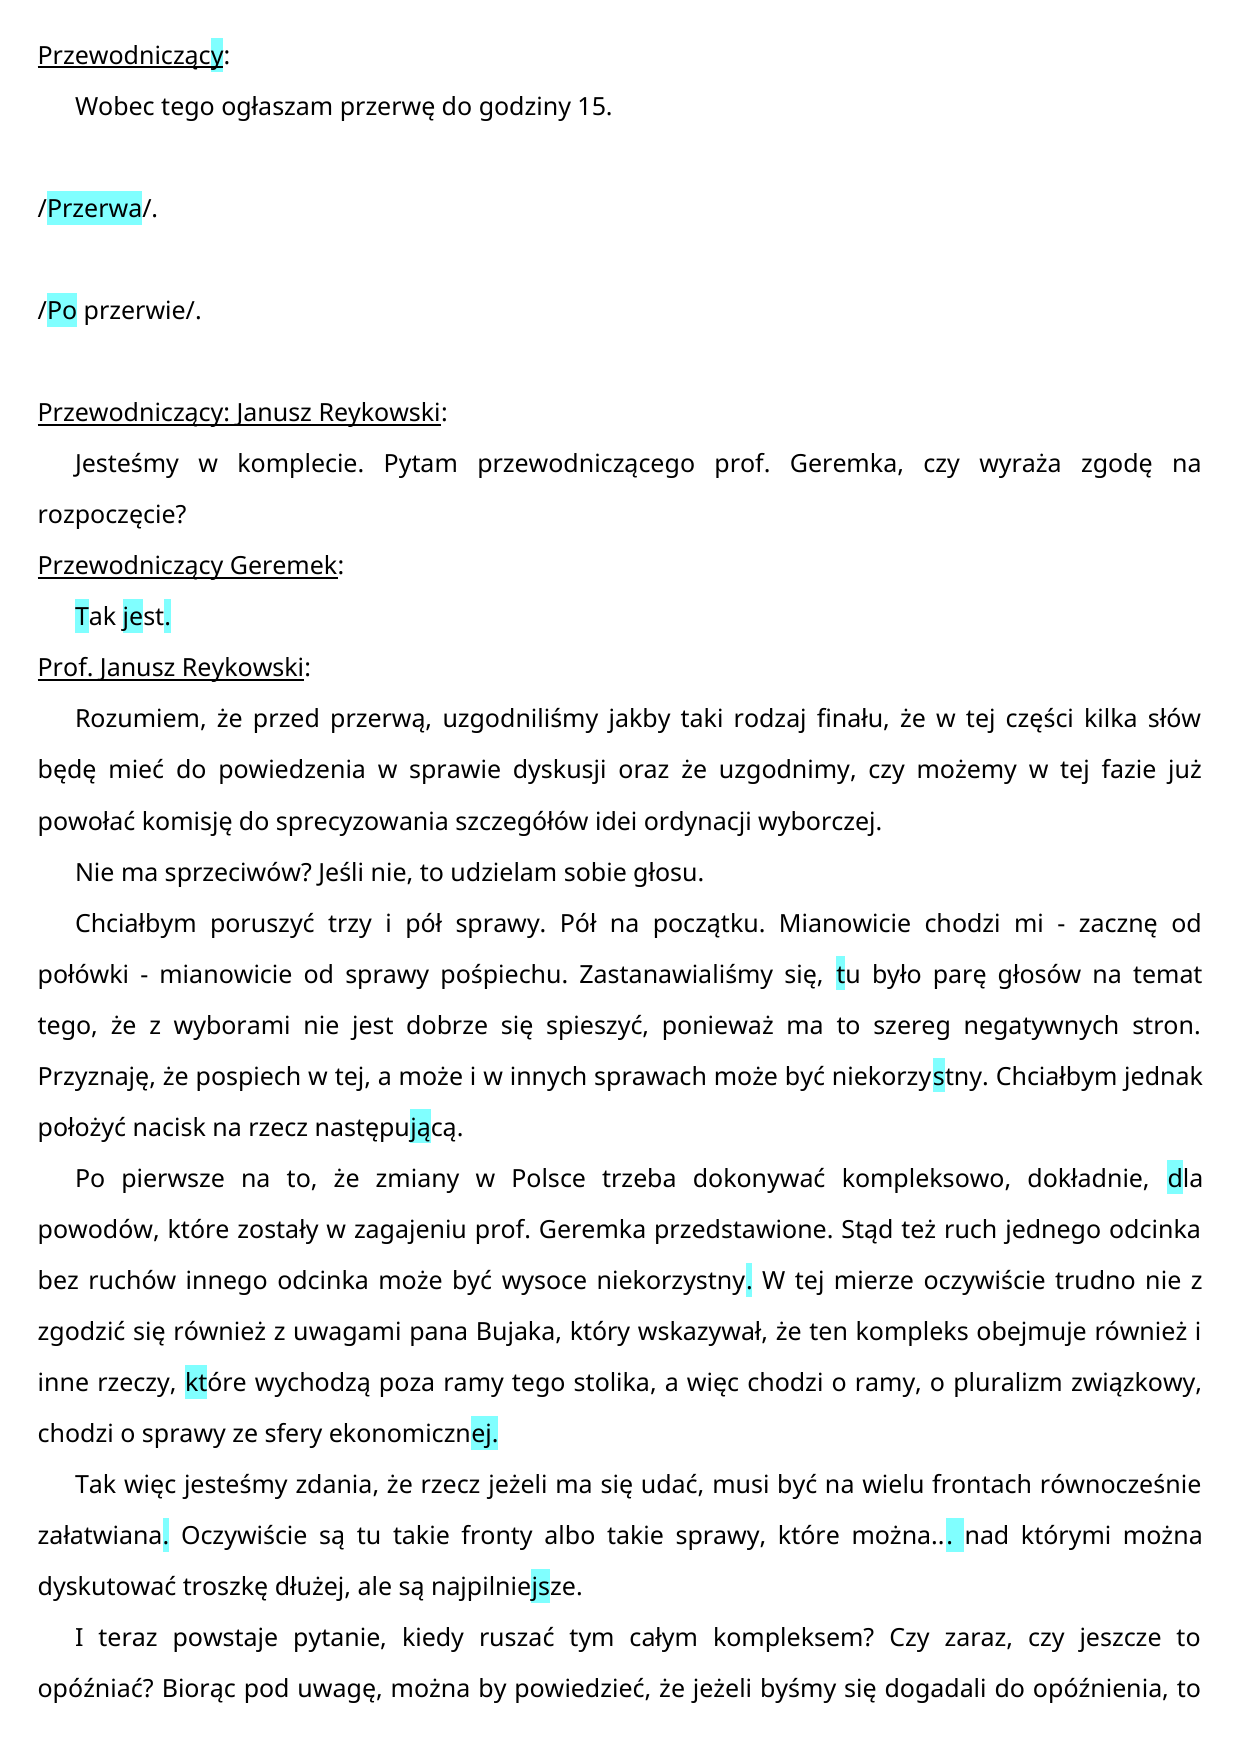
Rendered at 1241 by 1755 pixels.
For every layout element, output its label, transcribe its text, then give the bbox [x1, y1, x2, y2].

text Tak jest. [37, 599, 1203, 633]
text Przewodniczący: [37, 37, 1203, 72]
text /Po przerwie/. [37, 293, 1203, 327]
text Prof. Janusz Reykowski: [37, 650, 1203, 684]
text Przewodniczący: Janusz Reykowski: [37, 395, 1203, 429]
text I teraz powstaje pytanie, kiedy ruszać tym całym kompleksem? Czy zaraz, czy jeszcze to opóźniać? Biorąc pod uwagę, można by powiedzieć, że jeżeli byśmy się dogadali do opóźnienia, to [37, 1620, 1203, 1705]
text Chciałbym poruszyć trzy i pół sprawy. Pół na początku. Mianowicie chodzi mi - zacznę od połówki - mianowicie od sprawy pośpiechu. Zastanawialiśmy się, tu było parę głosów na temat tego, że z wyborami nie jest dobrze się spieszyć, ponieważ ma to szereg negatywnych stron. Przyznaję, że pospiech w tej, a może i w innych sprawach może być niekorzystny. Chciałbym jednak położyć nacisk na rzecz następującą. [37, 905, 1203, 1143]
text Wobec tego ogłaszam przerwę do godziny 15. [37, 88, 1203, 123]
text Tak więc jesteśmy zdania, że rzecz jeżeli ma się udać, musi być na wielu frontach równocześnie załatwiana. Oczywiście są tu takie fronty albo takie sprawy, które można... nad którymi można dyskutować troszkę dłużej, ale są najpilniejsze. [37, 1467, 1203, 1603]
text Po pierwsze na to, że zmiany w Polsce trzeba dokonywać kompleksowo, dokładnie, dla powodów, które zostały w zagajeniu prof. Geremka przedstawione. Stąd też ruch jednego odcinka bez ruchów innego odcinka może być wysoce niekorzystny. W tej mierze oczywiście trudno nie z zgodzić się również z uwagami pana Bujaka, który wskazywał, że ten kompleks obejmuje również i inne rzeczy, które wychodzą poza ramy tego stolika, a więc chodzi o ramy, o pluralizm związkowy, chodzi o sprawy ze sfery ekonomicznej. [37, 1160, 1203, 1450]
text Nie ma sprzeciwów? Jeśli nie, to udzielam sobie głosu. [37, 854, 1203, 888]
text Rozumiem, że przed przerwą, uzgodniliśmy jakby taki rodzaj finału, że w tej części kilka słów będę mieć do powiedzenia w sprawie dyskusji oraz że uzgodnimy, czy możemy w tej fazie już powołać komisję do sprecyzowania szczegółów idei ordynacji wyborczej. [37, 701, 1203, 837]
text /Przerwa/. [37, 191, 1203, 225]
text Jesteśmy w komplecie. Pytam przewodniczącego prof. Geremka, czy wyraża zgodę na rozpoczęcie? [37, 446, 1203, 531]
text Przewodniczący Geremek: [37, 548, 1203, 582]
